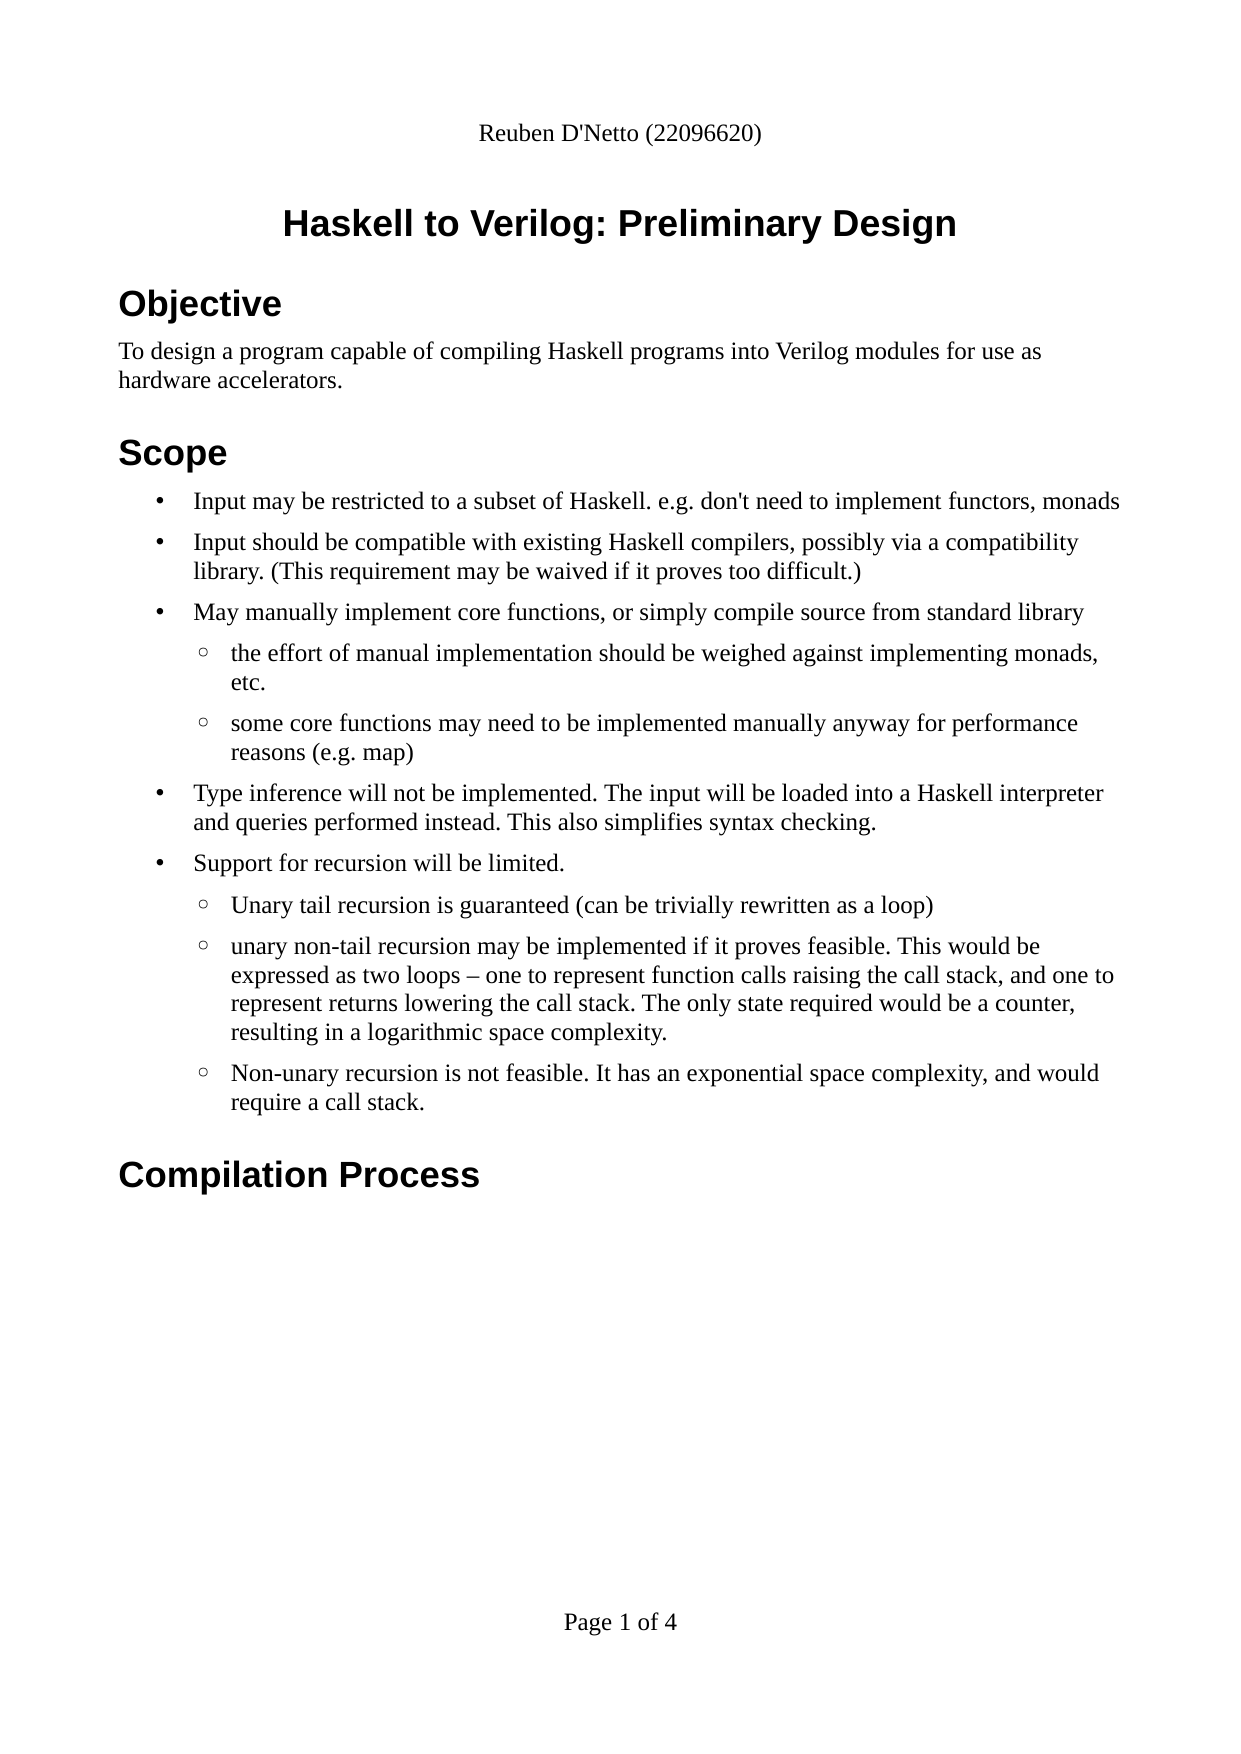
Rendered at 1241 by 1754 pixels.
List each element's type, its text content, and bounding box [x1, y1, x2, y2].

list the effort of manual implementation should be weighed against implementing monads, etc. [193, 638, 1122, 696]
list Unary tail recursion is guaranteed (can be trivially rewritten as a loop) [193, 890, 1122, 918]
text To design a program capable of compiling Haskell programs into Verilog modules for use as hardware accelerators. [118, 336, 1122, 394]
list Input may be restricted to a subset of Haskell. e.g. don't need to implement functors, monads [156, 486, 1122, 515]
list unary non-tail recursion may be implemented if it proves feasible. This would be expressed as two loops – one to represent function calls raising the call stack, and one to represent returns lowering the call stack. The only state required would be a counter, resulting in a logarithmic space complexity. [193, 931, 1122, 1046]
list May manually implement core functions, or simply compile source from standard library [156, 597, 1122, 626]
list Input should be compatible with existing Haskell compilers, possibly via a compatibility library. (This requirement may be waived if it proves too difficult.) [156, 527, 1122, 585]
list Support for recursion will be limited. [156, 848, 1122, 877]
subtitle Compilation Process [118, 1153, 1122, 1195]
list Type inference will not be implemented. The input will be loaded into a Haskell interpreter and queries performed instead. This also simplifies syntax checking. [156, 778, 1122, 836]
list some core functions may need to be implemented manually anyway for performance reasons (e.g. map) [193, 708, 1122, 766]
title Haskell to Verilog: Preliminary Design [118, 201, 1122, 244]
subtitle Scope [118, 431, 1122, 473]
subtitle Objective [118, 282, 1122, 324]
list Non-unary recursion is not feasible. It has an exponential space complexity, and would require a call stack. [193, 1058, 1122, 1116]
